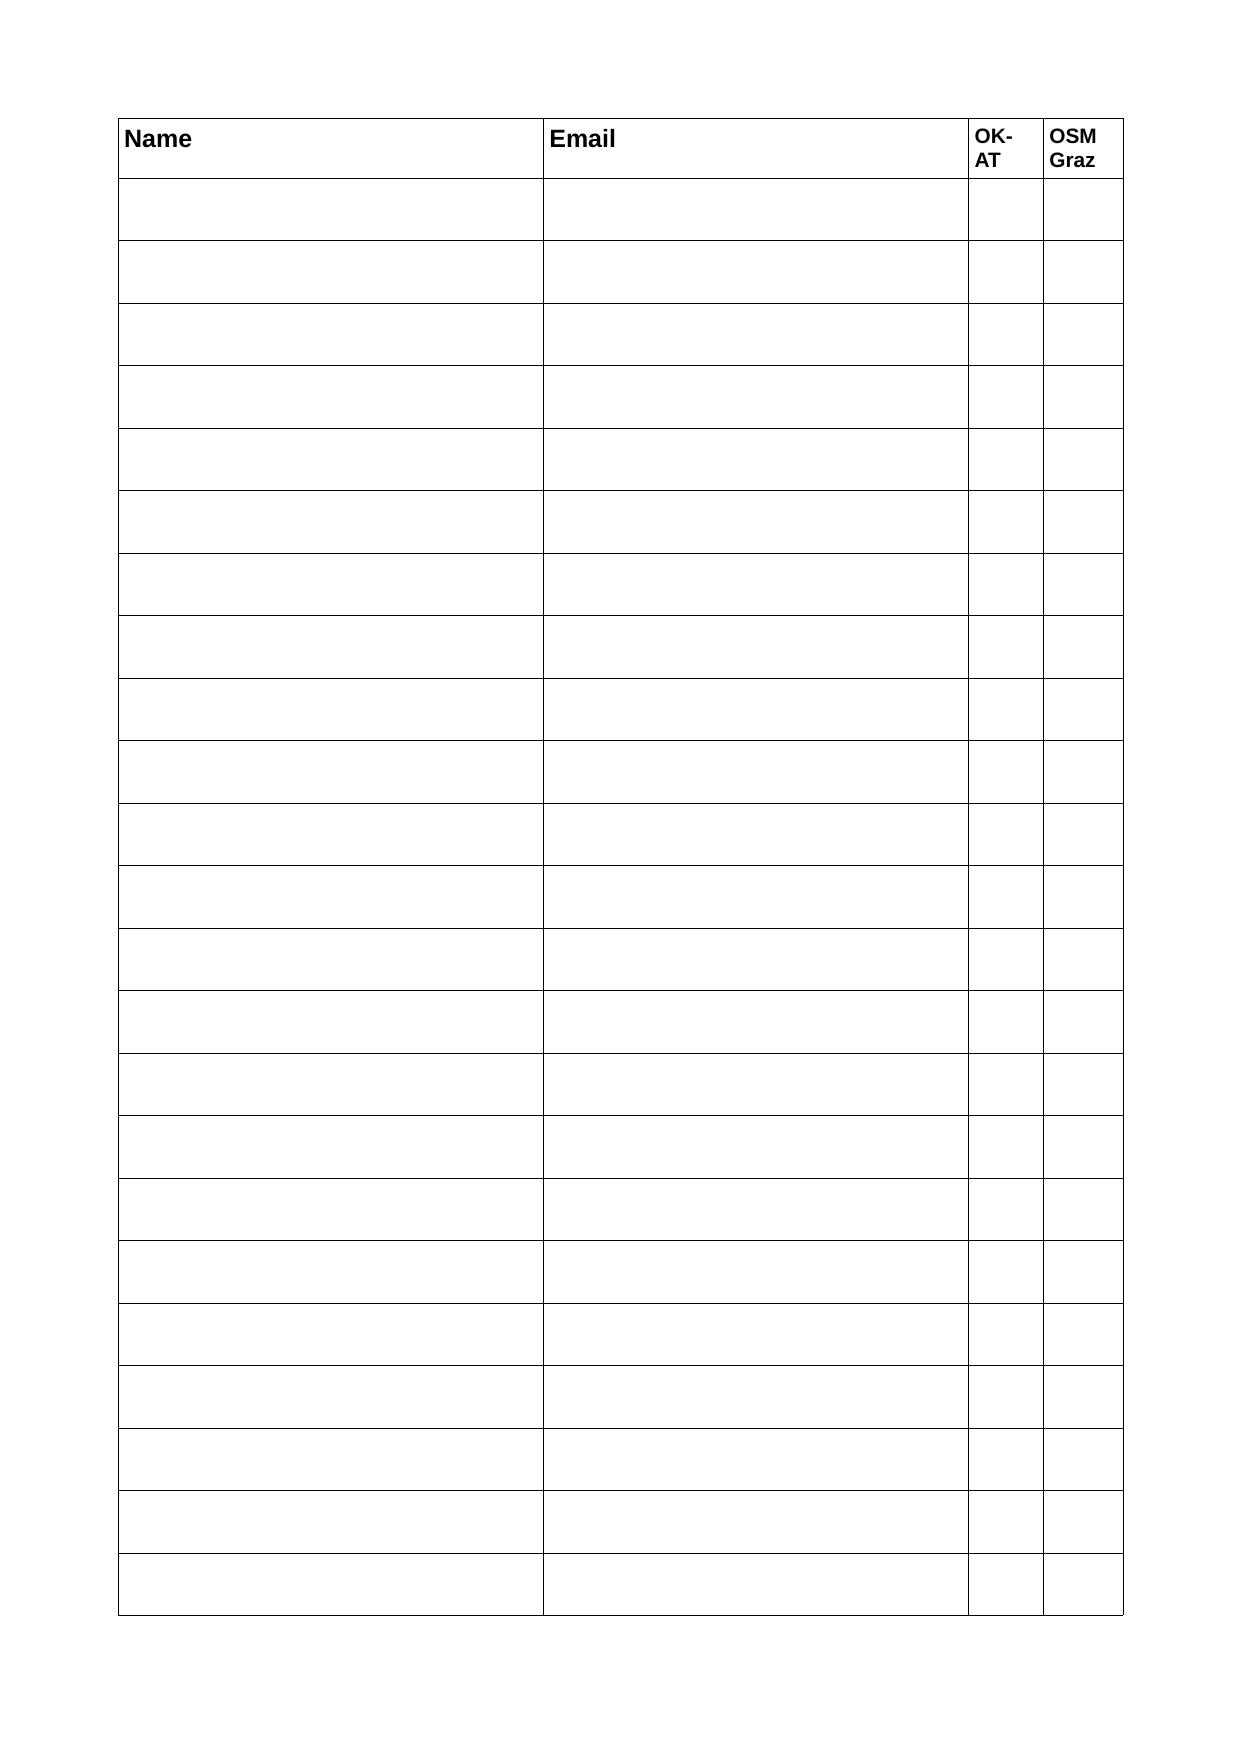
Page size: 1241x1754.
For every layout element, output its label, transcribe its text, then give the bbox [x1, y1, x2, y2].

table_cell [544, 366, 968, 428]
table_cell [1044, 1179, 1123, 1240]
table_cell [969, 1554, 1043, 1615]
table_cell [544, 1554, 968, 1615]
table_cell [119, 1054, 543, 1115]
table_cell [969, 804, 1043, 865]
table_cell [544, 1491, 968, 1553]
table_cell [969, 1241, 1043, 1303]
table_cell [1044, 179, 1123, 240]
table_cell [1044, 1366, 1123, 1428]
table_cell [1044, 1304, 1123, 1365]
table_cell [119, 1179, 543, 1240]
table_cell [1044, 491, 1123, 553]
table_cell [1044, 616, 1123, 678]
table_cell [969, 304, 1043, 365]
table_cell [119, 741, 543, 803]
table_cell [119, 1554, 543, 1615]
table_cell [1044, 1054, 1123, 1115]
table_header Email [544, 119, 968, 178]
table_cell [969, 679, 1043, 740]
table_cell [544, 804, 968, 865]
table_cell [119, 1429, 543, 1490]
table_cell [1044, 741, 1123, 803]
table_cell [969, 366, 1043, 428]
table_cell [969, 179, 1043, 240]
table_cell [544, 491, 968, 553]
table_cell [969, 1304, 1043, 1365]
table_cell [119, 616, 543, 678]
table_cell [1044, 241, 1123, 303]
table_cell [1044, 1491, 1123, 1553]
table_cell [969, 1116, 1043, 1178]
table_cell [1044, 429, 1123, 490]
table_cell [1044, 991, 1123, 1053]
table_cell [969, 991, 1043, 1053]
table_cell [119, 179, 543, 240]
table_cell [544, 616, 968, 678]
table_header OK-AT [969, 119, 1043, 178]
table_cell [544, 179, 968, 240]
table_cell [544, 991, 968, 1053]
table_cell [969, 491, 1043, 553]
table_cell [544, 1054, 968, 1115]
table_cell [119, 991, 543, 1053]
table_cell [544, 929, 968, 990]
table_cell [119, 241, 543, 303]
table_cell [969, 1054, 1043, 1115]
table_cell [1044, 866, 1123, 928]
table_cell [969, 241, 1043, 303]
table_cell [544, 1179, 968, 1240]
table_cell [544, 1241, 968, 1303]
table_cell [119, 1304, 543, 1365]
table_cell [544, 741, 968, 803]
table_cell [1044, 554, 1123, 615]
table_cell [119, 366, 543, 428]
table_cell [119, 491, 543, 553]
table_cell [544, 1366, 968, 1428]
table_cell [969, 866, 1043, 928]
table_cell [969, 741, 1043, 803]
table_cell [119, 1491, 543, 1553]
table_header Name [119, 119, 543, 178]
table_cell [119, 554, 543, 615]
table_cell [969, 429, 1043, 490]
table_header OSM Graz [1044, 119, 1123, 178]
table_cell [544, 429, 968, 490]
table_cell [544, 866, 968, 928]
table_cell [119, 929, 543, 990]
table_cell [1044, 1554, 1123, 1615]
table_cell [969, 1366, 1043, 1428]
table_cell [119, 679, 543, 740]
table_cell [1044, 679, 1123, 740]
table_cell [1044, 1241, 1123, 1303]
table_cell [119, 1366, 543, 1428]
table_cell [119, 429, 543, 490]
table_cell [969, 616, 1043, 678]
table_cell [544, 1116, 968, 1178]
table_cell [544, 1304, 968, 1365]
table_cell [544, 304, 968, 365]
table_cell [969, 929, 1043, 990]
table_cell [119, 866, 543, 928]
table_cell [544, 554, 968, 615]
table_cell [119, 1116, 543, 1178]
table_cell [544, 679, 968, 740]
table_cell [119, 1241, 543, 1303]
table_cell [119, 304, 543, 365]
table_cell [1044, 929, 1123, 990]
table_cell [1044, 304, 1123, 365]
table_cell [969, 1491, 1043, 1553]
table_cell [969, 1179, 1043, 1240]
table_cell [119, 804, 543, 865]
table_cell [1044, 804, 1123, 865]
table_cell [1044, 1116, 1123, 1178]
table_cell [544, 241, 968, 303]
table_cell [1044, 366, 1123, 428]
table_cell [969, 554, 1043, 615]
table_cell [1044, 1429, 1123, 1490]
table_cell [544, 1429, 968, 1490]
table_cell [969, 1429, 1043, 1490]
